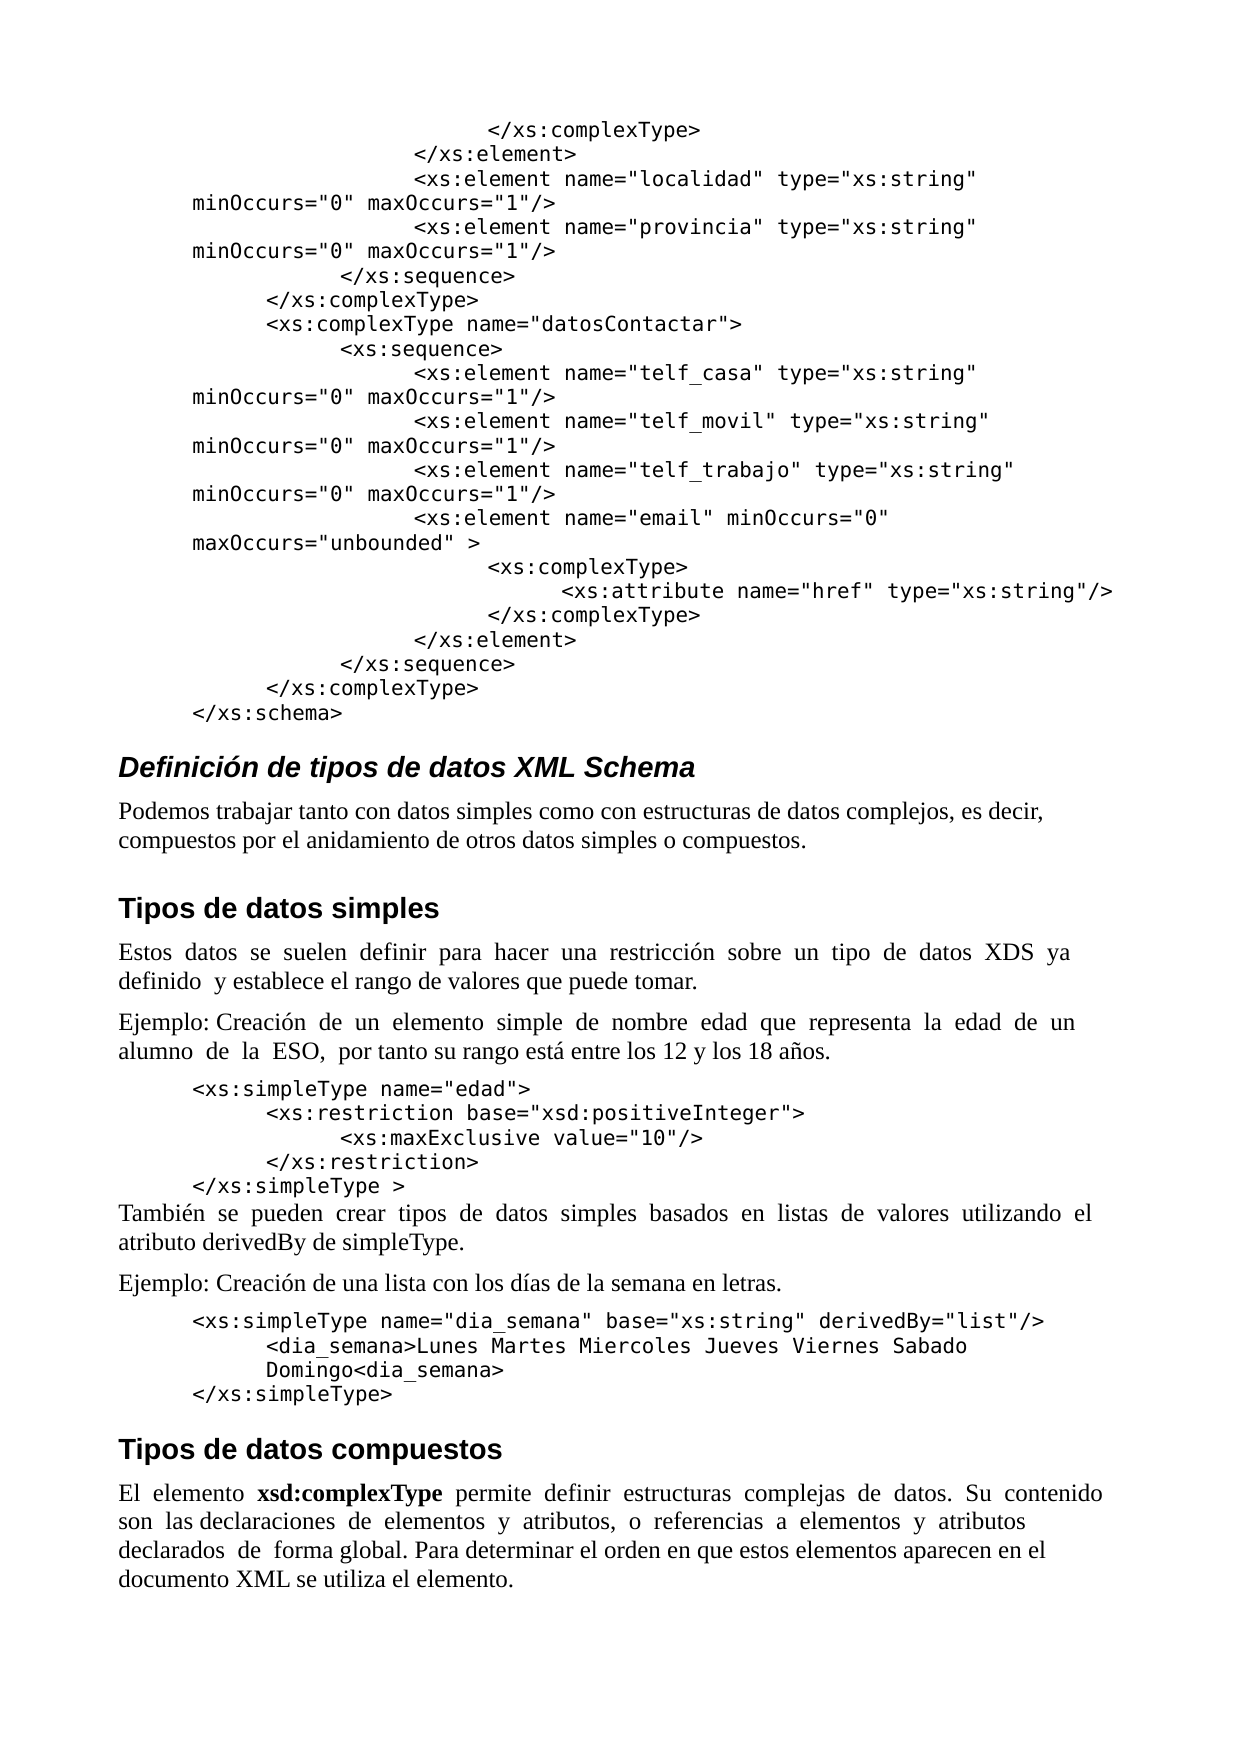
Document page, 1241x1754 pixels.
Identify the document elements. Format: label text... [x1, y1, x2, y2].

text <xs:restriction base="xsd:positiveInteger"> [192, 1101, 1122, 1126]
text </xs:complexType> [192, 676, 1122, 701]
text Estos datos se suelen definir para hacer una restricción sobre un tipo de datos XDS ya definido y establece el rango de valores que puede tomar. [118, 937, 1122, 994]
text Ejemplo: Creación de una lista con los días de la semana en letras. [118, 1268, 1122, 1297]
text </xs:sequence> [192, 652, 1122, 676]
text <xs:maxExclusive value="10"/> [192, 1126, 1122, 1150]
text También se pueden crear tipos de datos simples basados en listas de valores utilizando el atributo derivedBy de simpleType. [118, 1198, 1122, 1256]
subtitle Tipos de datos compuestos [118, 1432, 1122, 1465]
text <xs:simpleType name="edad"> [192, 1077, 1122, 1101]
text </xs:simpleType > [192, 1174, 1122, 1198]
text </xs:complexType> [192, 118, 1122, 142]
text <xs:complexType name="datosContactar"> [192, 312, 1122, 337]
text </xs:sequence> [192, 264, 1122, 288]
text <xs:simpleType name="dia_semana" base="xs:string" derivedBy="list"/> [192, 1309, 1122, 1334]
text <xs:element name="telf_casa" type="xs:string" minOccurs="0" maxOccurs="1"/> [192, 361, 1122, 409]
text <xs:element name="localidad" type="xs:string" minOccurs="0" maxOccurs="1"/> [192, 167, 1122, 215]
text Ejemplo: Creación de un elemento simple de nombre edad que representa la edad de un alumno de la ESO, por tanto su rango está entre los 12 y los 18 años. [118, 1007, 1122, 1064]
subtitle Tipos de datos simples [118, 891, 1122, 924]
text <xs:sequence> [192, 337, 1122, 361]
text <xs:complexType> [192, 555, 1122, 579]
text <xs:element name="provincia" type="xs:string" minOccurs="0" maxOccurs="1"/> [192, 215, 1122, 264]
subtitle Definición de tipos de datos XML Schema [118, 750, 1122, 783]
text Podemos trabajar tanto con datos simples como con estructuras de datos complejos, es decir, compuestos por el anidamiento de otros datos simples o compuestos. [118, 796, 1122, 853]
text </xs:element> [192, 142, 1122, 167]
text <xs:element name="telf_trabajo" type="xs:string" minOccurs="0" maxOccurs="1"/> [192, 458, 1122, 506]
text </xs:complexType> [192, 288, 1122, 312]
text </xs:complexType> [192, 603, 1122, 628]
text <xs:attribute name="href" type="xs:string"/> [192, 579, 1122, 603]
text </xs:schema> [192, 701, 1122, 725]
text </xs:simpleType> [192, 1382, 1122, 1407]
text <dia_semana>Lunes Martes Miercoles Jueves Viernes Sabado Domingo<dia_semana> [266, 1334, 1122, 1382]
text <xs:element name="telf_movil" type="xs:string" minOccurs="0" maxOccurs="1"/> [192, 409, 1122, 458]
text </xs:element> [192, 628, 1122, 652]
text </xs:restriction> [192, 1150, 1122, 1174]
text El elemento xsd:complexType permite definir estructuras complejas de datos. Su contenido son las declaraciones de elementos y atributos, o referencias a elementos y atributos declarados de forma global. Para determinar el orden en que estos elementos aparecen en el documento XML se utiliza el elemento. [118, 1478, 1122, 1593]
text <xs:element name="email" minOccurs="0" maxOccurs="unbounded" > [192, 506, 1122, 555]
